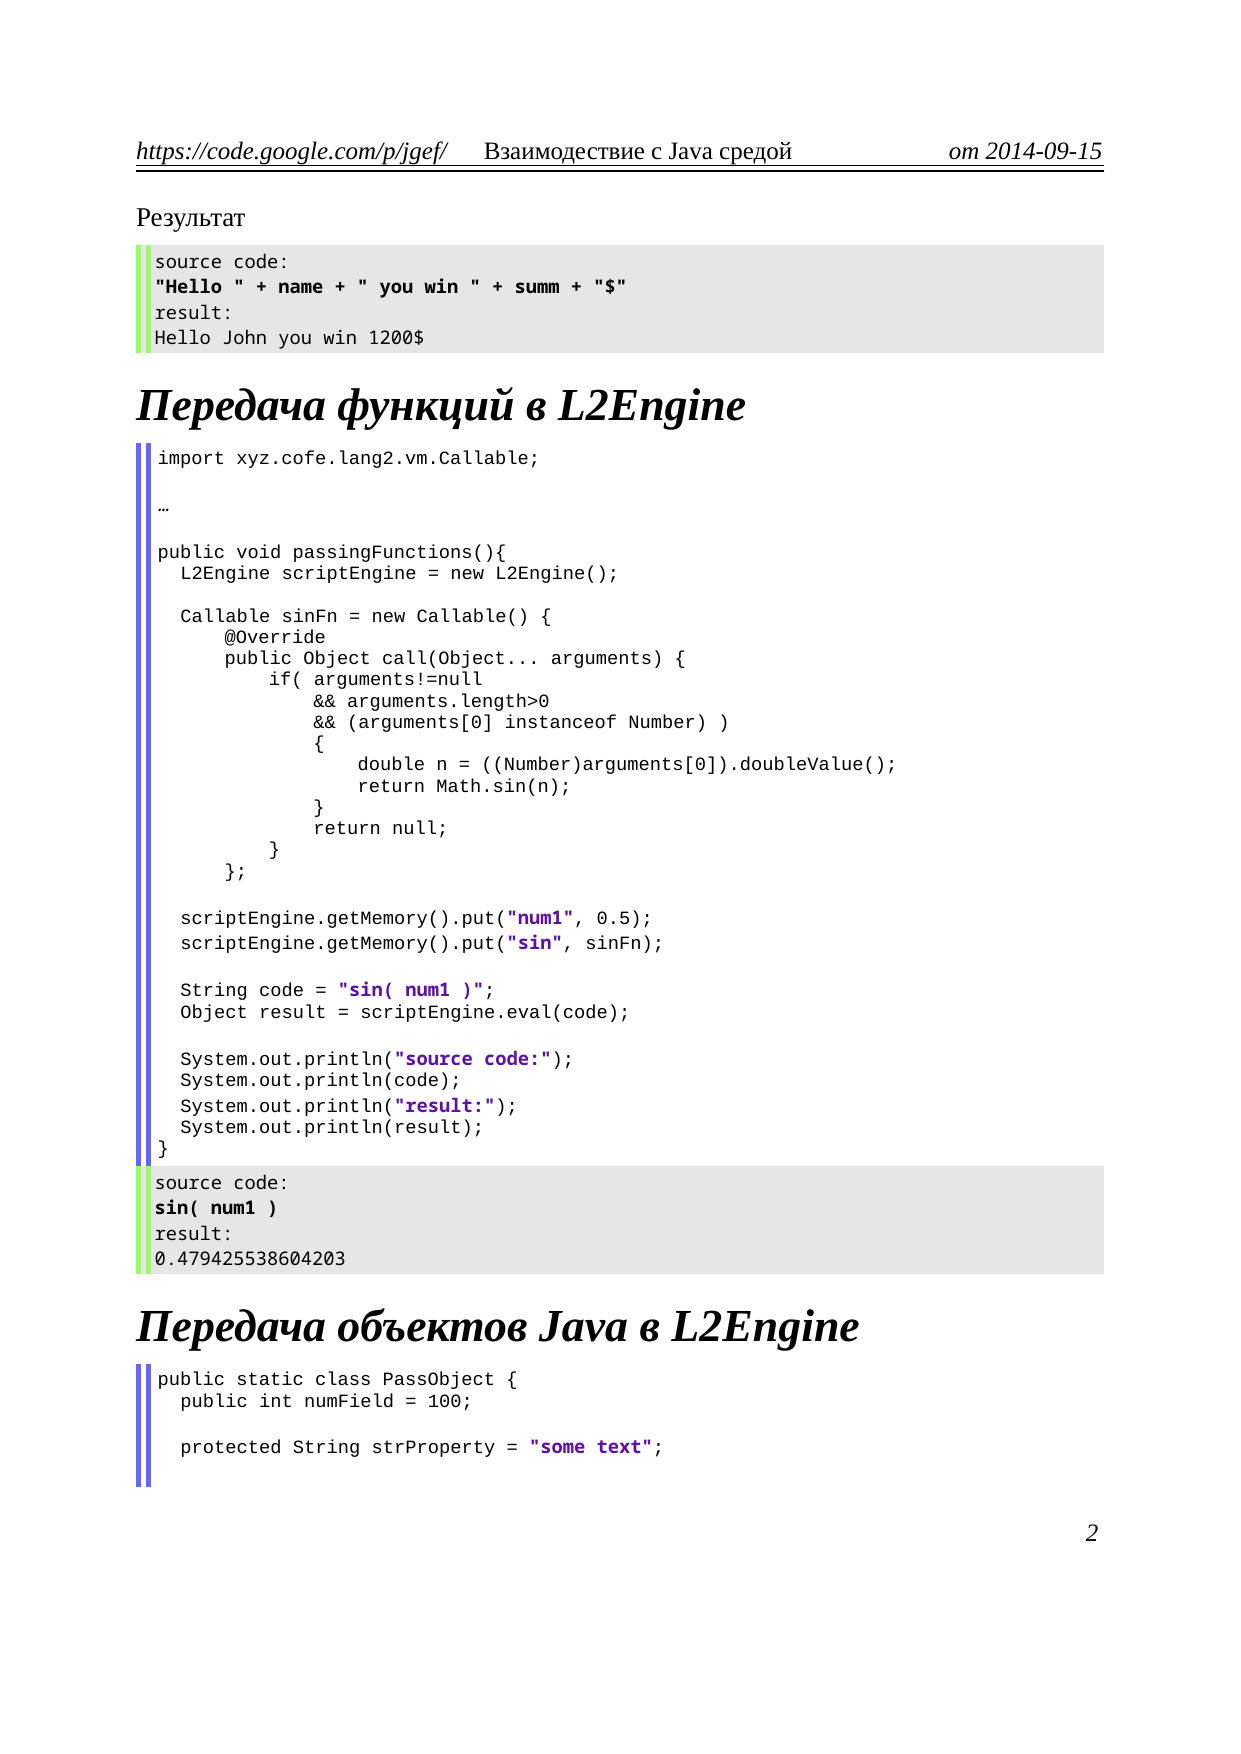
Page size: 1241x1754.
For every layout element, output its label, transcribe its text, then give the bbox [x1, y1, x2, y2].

text [141, 734, 146, 755]
text }; [151, 861, 1104, 883]
text if( arguments!=null [151, 670, 1104, 691]
text Hello John you win 1200$ [151, 324, 1104, 353]
text { [151, 734, 1104, 755]
text … [151, 492, 1104, 517]
text 0.479425538604203 [151, 1246, 1104, 1274]
text result: [151, 299, 1104, 324]
text System.out.println("source code:"); [151, 1045, 1104, 1071]
text && arguments.length>0 [151, 691, 1104, 713]
text [141, 840, 146, 861]
text result: [151, 1220, 1104, 1246]
text System.out.println(code); [151, 1071, 1104, 1092]
text "Hello " + name + " you win " + summ + "$" [151, 273, 1104, 299]
text Object result = scriptEngine.eval(code); [151, 1002, 1104, 1024]
text } [151, 1139, 1104, 1166]
text Результат [136, 201, 1104, 233]
text protected String strProperty = "some text"; [151, 1434, 1104, 1459]
text scriptEngine.getMemory().put("sin", sinFn); [151, 930, 1104, 955]
text public void passingFunctions(){ [151, 543, 1104, 564]
text && (arguments[0] instanceof Number) ) [151, 713, 1104, 734]
text return null; [151, 819, 1104, 840]
text public int numField = 100; [151, 1391, 1104, 1413]
text scriptEngine.getMemory().put("num1", 0.5); [151, 904, 1104, 930]
text [141, 861, 146, 883]
text System.out.println(result); [151, 1118, 1104, 1139]
text [141, 798, 146, 819]
text L2Engine scriptEngine = new L2Engine(); [151, 564, 1104, 585]
text public Object call(Object... arguments) { [151, 649, 1104, 670]
text @Override [151, 628, 1104, 649]
text } [151, 840, 1104, 861]
text Callable sinFn = new Callable() { [151, 606, 1104, 628]
text sin( num1 ) [151, 1194, 1104, 1220]
text double n = ((Number)arguments[0]).doubleValue(); [151, 755, 1104, 776]
text System.out.println("result:"); [151, 1092, 1104, 1118]
text public static class PassObject { [151, 1364, 1104, 1391]
text return Math.sin(n); [151, 776, 1104, 798]
text [141, 1139, 146, 1166]
text source code: [151, 1166, 1104, 1194]
text String code = "sin( num1 )"; [151, 977, 1104, 1002]
text import xyz.cofe.lang2.vm.Callable; [151, 443, 1104, 470]
text source code: [151, 245, 1104, 273]
subtitle Передача объектов Java в L2Engine [136, 1299, 1104, 1352]
text } [151, 798, 1104, 819]
text [141, 492, 146, 517]
subtitle Передача функций в L2Engine [136, 378, 1104, 431]
